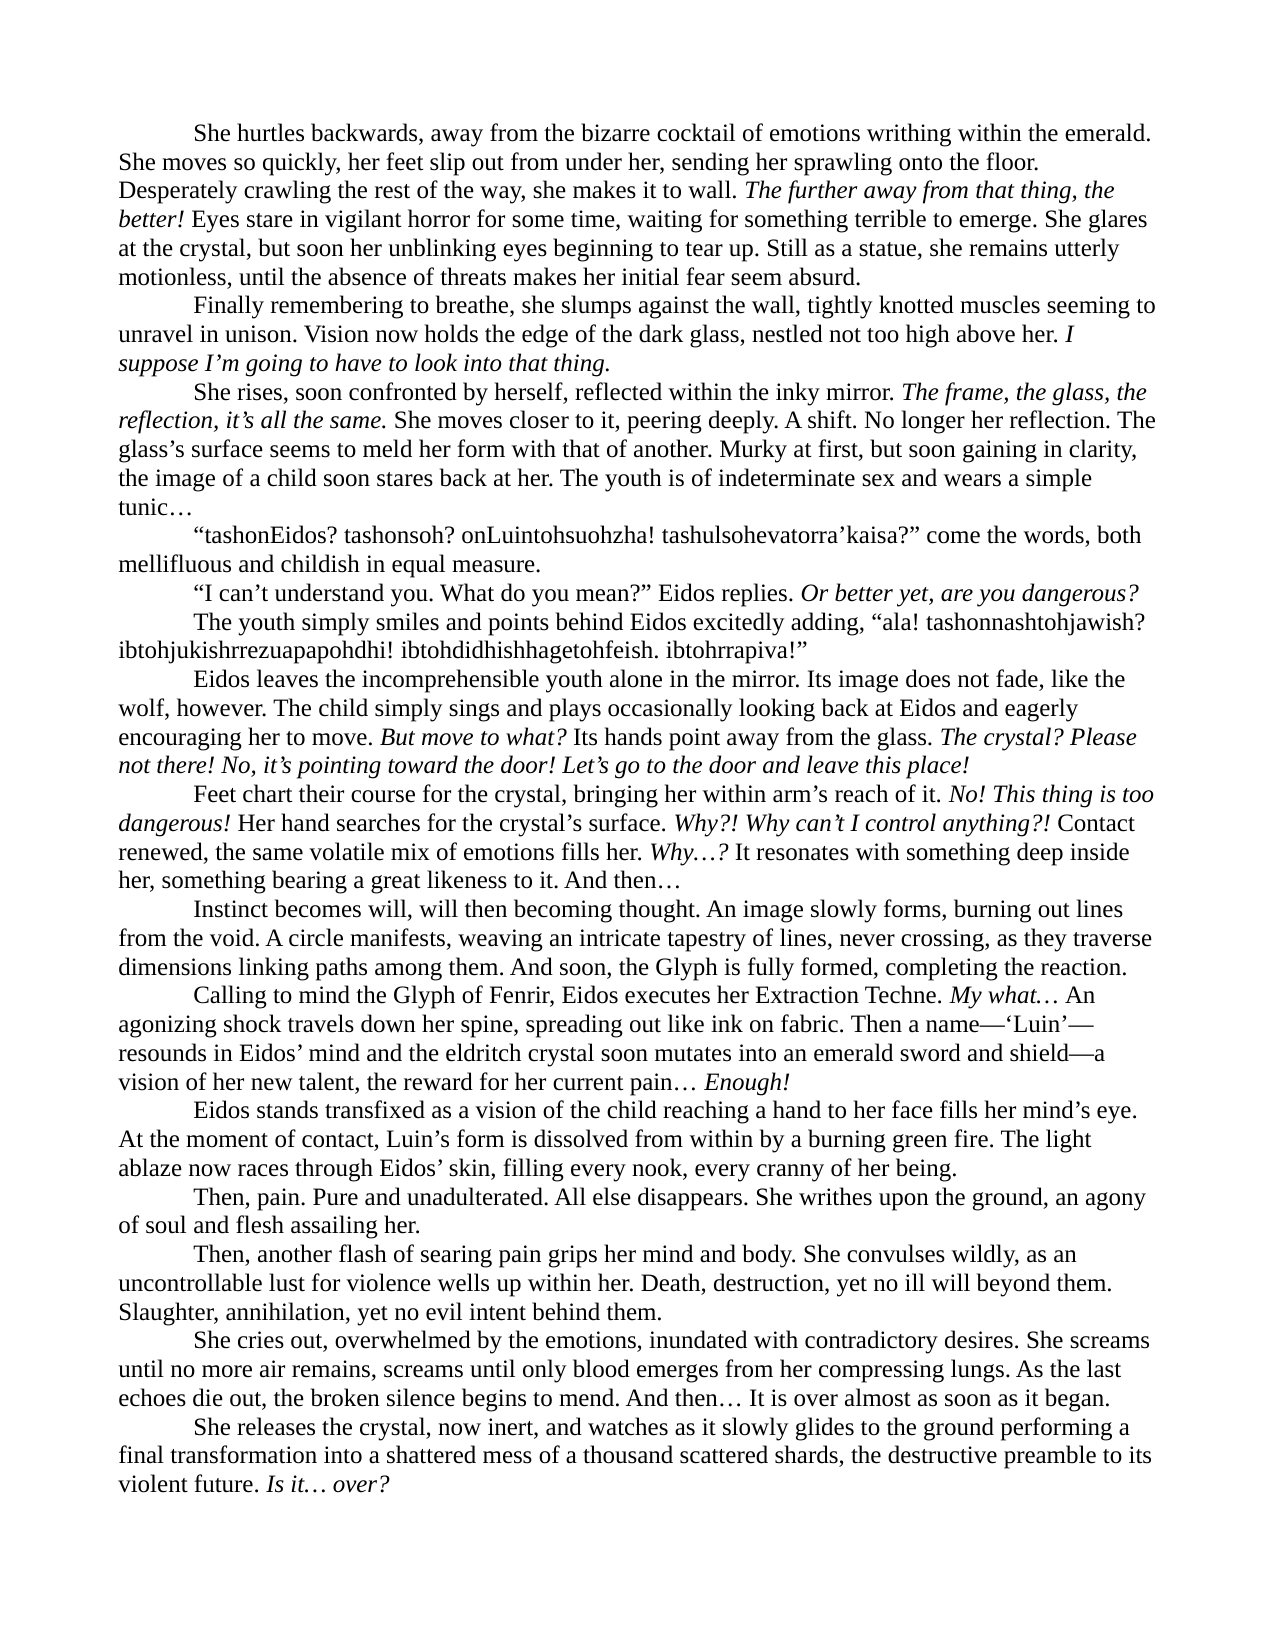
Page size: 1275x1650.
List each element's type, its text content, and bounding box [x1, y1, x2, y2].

text She cries out, overwhelmed by the emotions, inundated with contradictory desires. She screams until no more air remains, screams until only blood emerges from her compressing lungs. As the last echoes die out, the broken silence begins to mend. And then… It is over almost as soon as it began. [118, 1326, 1157, 1412]
text Calling to mind the Glyph of Fenrir, Eidos executes her Extraction Techne. My what… An agonizing shock travels down her spine, spreading out like ink on fabric. Then a name—‘Luin’—resounds in Eidos’ mind and the eldritch crystal soon mutates into an emerald sword and shield—a vision of her new talent, the reward for her current pain… Enough! [118, 981, 1157, 1096]
text Feet chart their course for the crystal, bringing her within arm’s reach of it. No! This thing is too dangerous! Her hand searches for the crystal’s surface. Why?! Why can’t I control anything?! Contact renewed, the same volatile mix of emotions fills her. Why…? It resonates with something deep inside her, something bearing a great likeness to it. And then… [118, 779, 1157, 894]
text “tashonEidos? tashonsoh? onLuintohsuohzha! tashulsohevatorra’kaisa?” come the words, both mellifluous and childish in equal measure. [118, 521, 1157, 578]
text Eidos leaves the incomprehensible youth alone in the mirror. Its image does not fade, like the wolf, however. The child simply sings and plays occasionally looking back at Eidos and eagerly encouraging her to move. But move to what? Its hands point away from the glass. The crystal? Please not there! No, it’s pointing toward the door! Let’s go to the door and leave this place! [118, 664, 1157, 779]
text She rises, soon confronted by herself, reflected within the inky mirror. The frame, the glass, the reflection, it’s all the same. She moves closer to it, peering deeply. A shift. No longer her reflection. The glass’s surface seems to meld her form with that of another. Murky at first, but soon gaining in clarity, the image of a child soon stares back at her. The youth is of indeterminate sex and wears a simple tunic… [118, 377, 1157, 521]
text Then, pain. Pure and unadulterated. All else disappears. She writhes upon the ground, an agony of soul and flesh assailing her. [118, 1182, 1157, 1239]
text She releases the crystal, now inert, and watches as it slowly glides to the ground performing a final transformation into a shattered mess of a thousand scattered shards, the destructive preamble to its violent future. Is it… over? [118, 1412, 1157, 1498]
text Eidos stands transfixed as a vision of the child reaching a hand to her face fills her mind’s eye. At the moment of contact, Luin’s form is dissolved from within by a burning green fire. The light ablaze now races through Eidos’ skin, filling every nook, every cranny of her being. [118, 1096, 1157, 1182]
text The youth simply smiles and points behind Eidos excitedly adding, “ala! tashonnashtohjawish? ibtohjukishrrezuapapohdhi! ibtohdidhishhagetohfeish. ibtohrrapiva!” [118, 607, 1157, 664]
text She hurtles backwards, away from the bizarre cocktail of emotions writhing within the emerald. She moves so quickly, her feet slip out from under her, sending her sprawling onto the floor. Desperately crawling the rest of the way, she makes it to wall. The further away from that thing, the better! Eyes stare in vigilant horror for some time, waiting for something terrible to emerge. She glares at the crystal, but soon her unblinking eyes beginning to tear up. Still as a statue, she remains utterly motionless, until the absence of threats makes her initial fear seem absurd. [118, 118, 1157, 291]
text Instinct becomes will, will then becoming thought. An image slowly forms, burning out lines from the void. A circle manifests, weaving an intricate tapestry of lines, never crossing, as they traverse dimensions linking paths among them. And soon, the Glyph is fully formed, completing the reaction. [118, 894, 1157, 981]
text “I can’t understand you. What do you mean?” Eidos replies. Or better yet, are you dangerous? [118, 578, 1157, 607]
text Then, another flash of searing pain grips her mind and body. She convulses wildly, as an uncontrollable lust for violence wells up within her. Death, destruction, yet no ill will beyond them. Slaughter, annihilation, yet no evil intent behind them. [118, 1239, 1157, 1326]
text Finally remembering to breathe, she slumps against the wall, tightly knotted muscles seeming to unravel in unison. Vision now holds the edge of the dark glass, nestled not too high above her. I suppose I’m going to have to look into that thing. [118, 291, 1157, 377]
